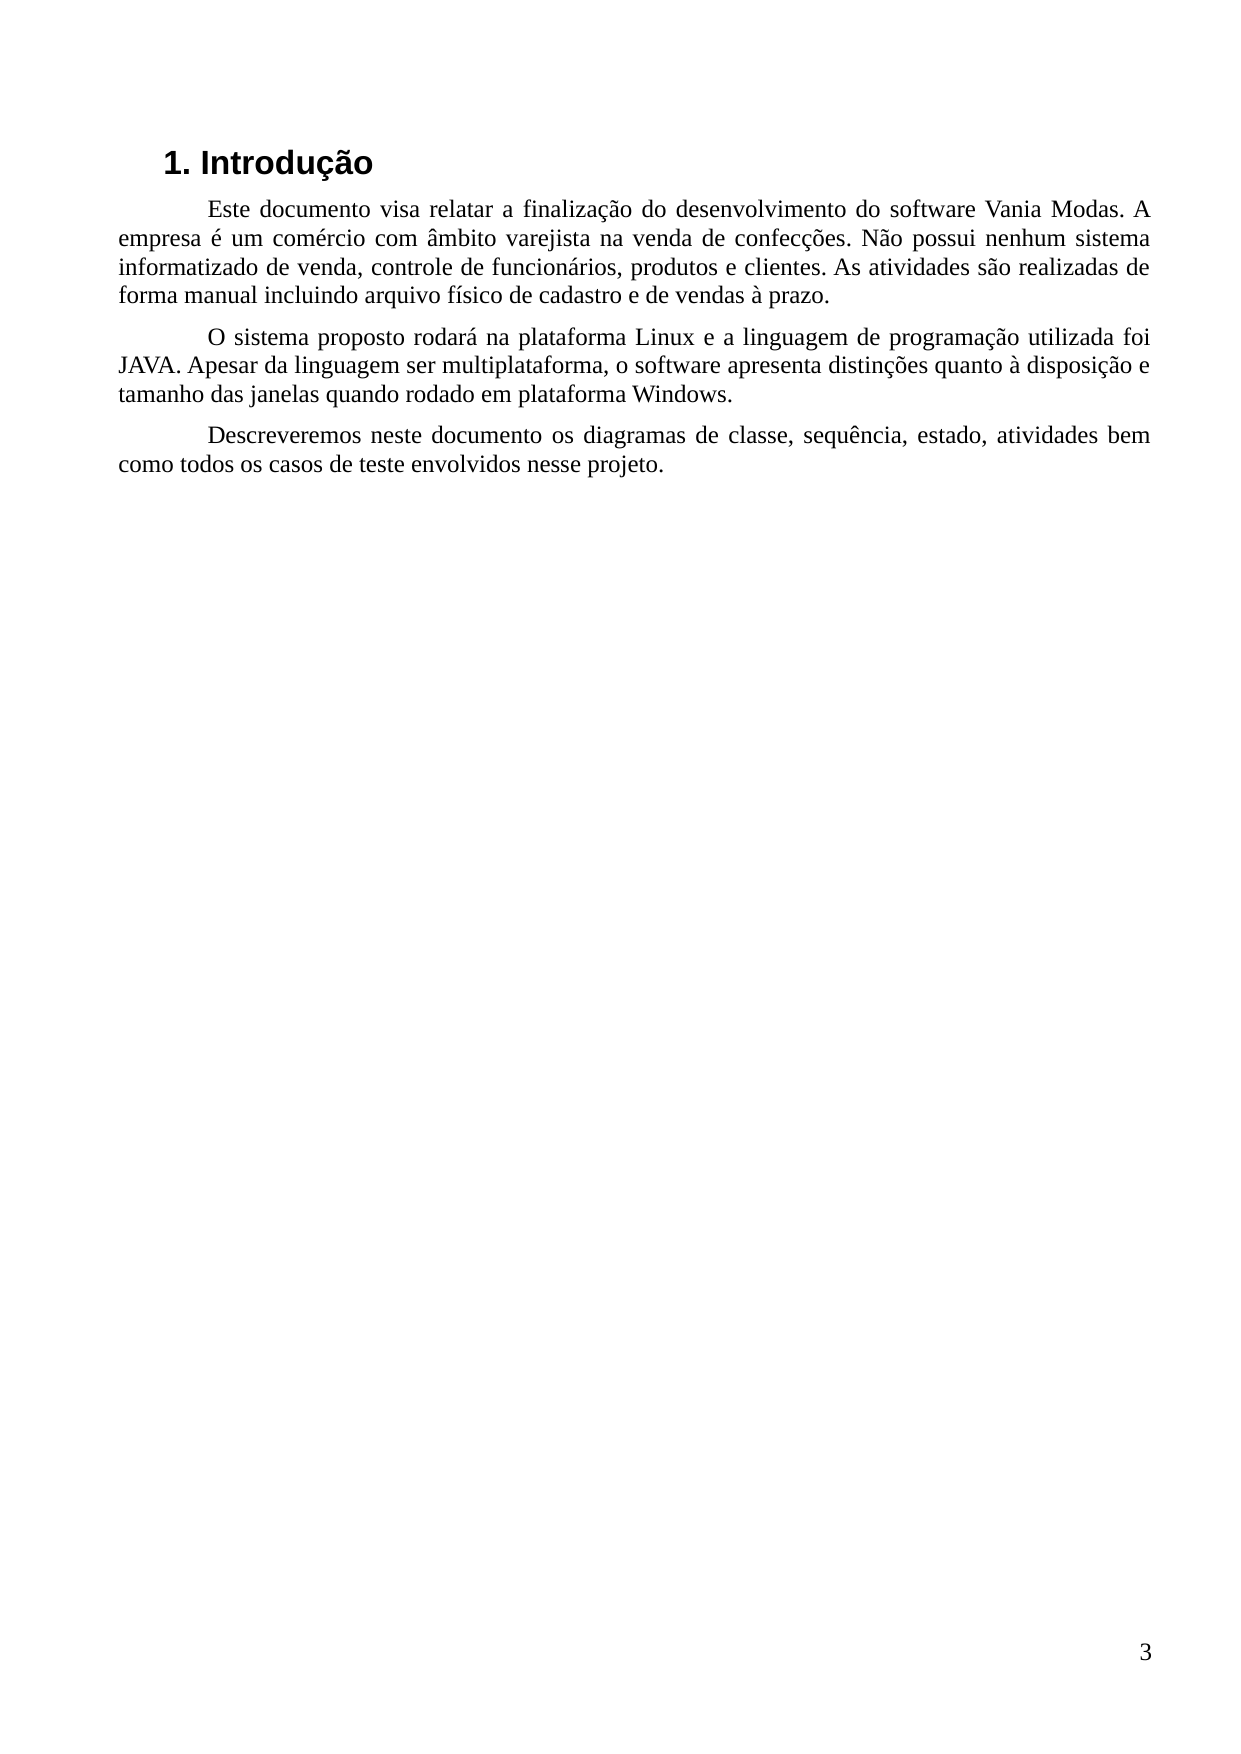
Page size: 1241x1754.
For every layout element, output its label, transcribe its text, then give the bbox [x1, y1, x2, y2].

subtitle 1. Introdução [118, 143, 1152, 182]
text Descreveremos neste documento os diagramas de classe, sequência, estado, atividades bem como todos os casos de teste envolvidos nesse projeto. [118, 421, 1152, 478]
text Este documento visa relatar a finalização do desenvolvimento do software Vania Modas. A empresa é um comércio com âmbito varejista na venda de confecções. Não possui nenhum sistema informatizado de venda, controle de funcionários, produtos e clientes. As atividades são realizadas de forma manual incluindo arquivo físico de cadastro e de vendas à prazo. [118, 194, 1152, 309]
text O sistema proposto rodará na plataforma Linux e a linguagem de programação utilizada foi JAVA. Apesar da linguagem ser multiplataforma, o software apresenta distinções quanto à disposição e tamanho das janelas quando rodado em plataforma Windows. [118, 322, 1152, 408]
